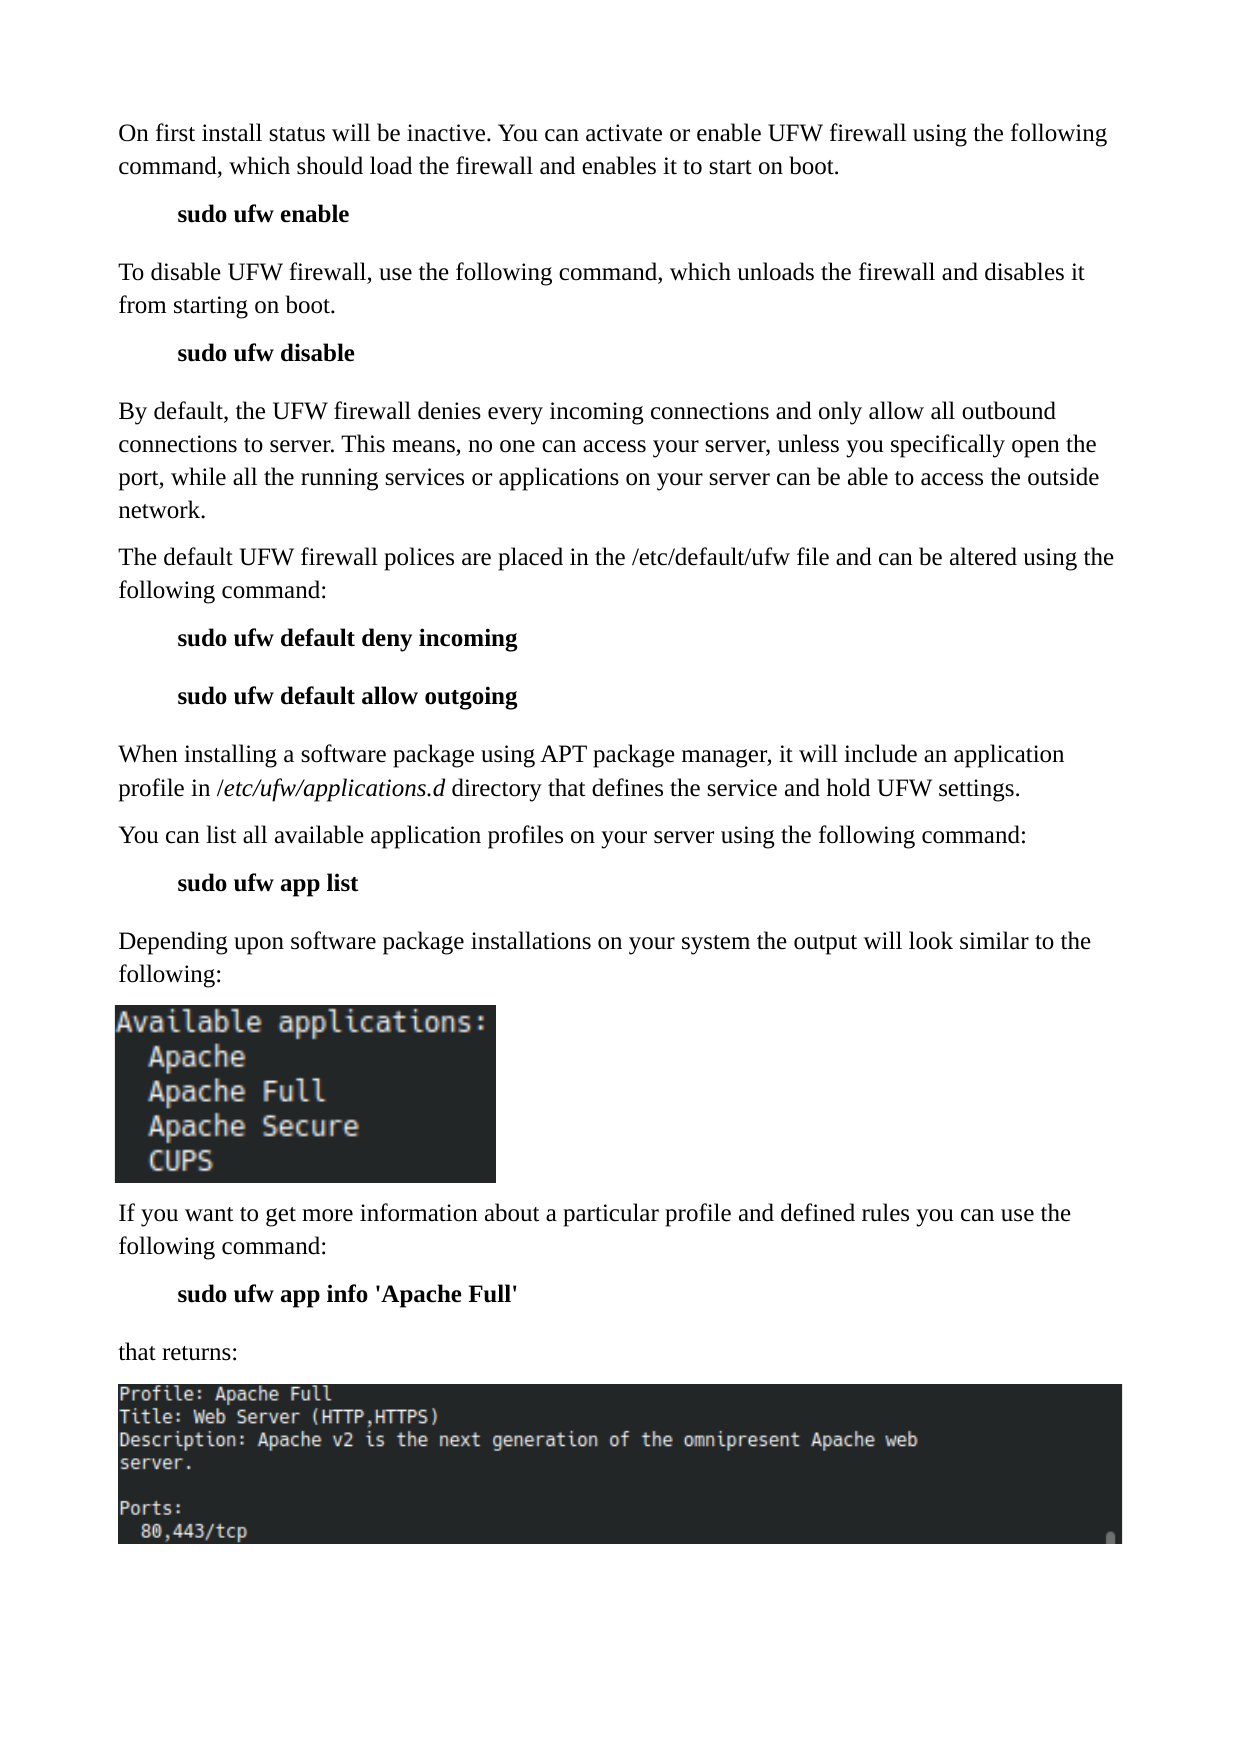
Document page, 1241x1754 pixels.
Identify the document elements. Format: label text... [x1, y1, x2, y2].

text that returns: [118, 1337, 1122, 1366]
text You can list all available application profiles on your server using the following command: [118, 820, 1122, 849]
picture [114, 1005, 496, 1183]
text sudo ufw default allow outgoing [177, 681, 1063, 710]
text sudo ufw app info 'Apache Full' [177, 1279, 1063, 1308]
text If you want to get more information about a particular profile and defined rules you can use the following command: [118, 1198, 1122, 1260]
text On first install status will be inactive. You can activate or enable UFW firewall using the following command, which should load the firewall and enables it to start on boot. [118, 118, 1122, 180]
text The default UFW firewall polices are placed in the /etc/default/ufw file and can be altered using the following command: [118, 542, 1122, 604]
text sudo ufw enable [177, 199, 1063, 227]
text To disable UFW firewall, use the following command, which unloads the firewall and disables it from starting on boot. [118, 257, 1122, 319]
text By default, the UFW firewall denies every incoming connections and only allow all outbound connections to server. This means, no one can access your server, unless you specifically open the port, while all the running services or applications on your server can be able to access the outside network. [118, 396, 1122, 524]
picture [118, 1384, 1123, 1544]
text sudo ufw default deny incoming [177, 623, 1063, 652]
text When installing a software package using APT package manager, it will include an application profile in /etc/ufw/applications.d directory that defines the service and hold UFW settings. [118, 739, 1122, 801]
text sudo ufw disable [177, 338, 1063, 366]
text sudo ufw app list [177, 868, 1063, 897]
text Depending upon software package installations on your system the output will look similar to the following: [118, 926, 1122, 988]
